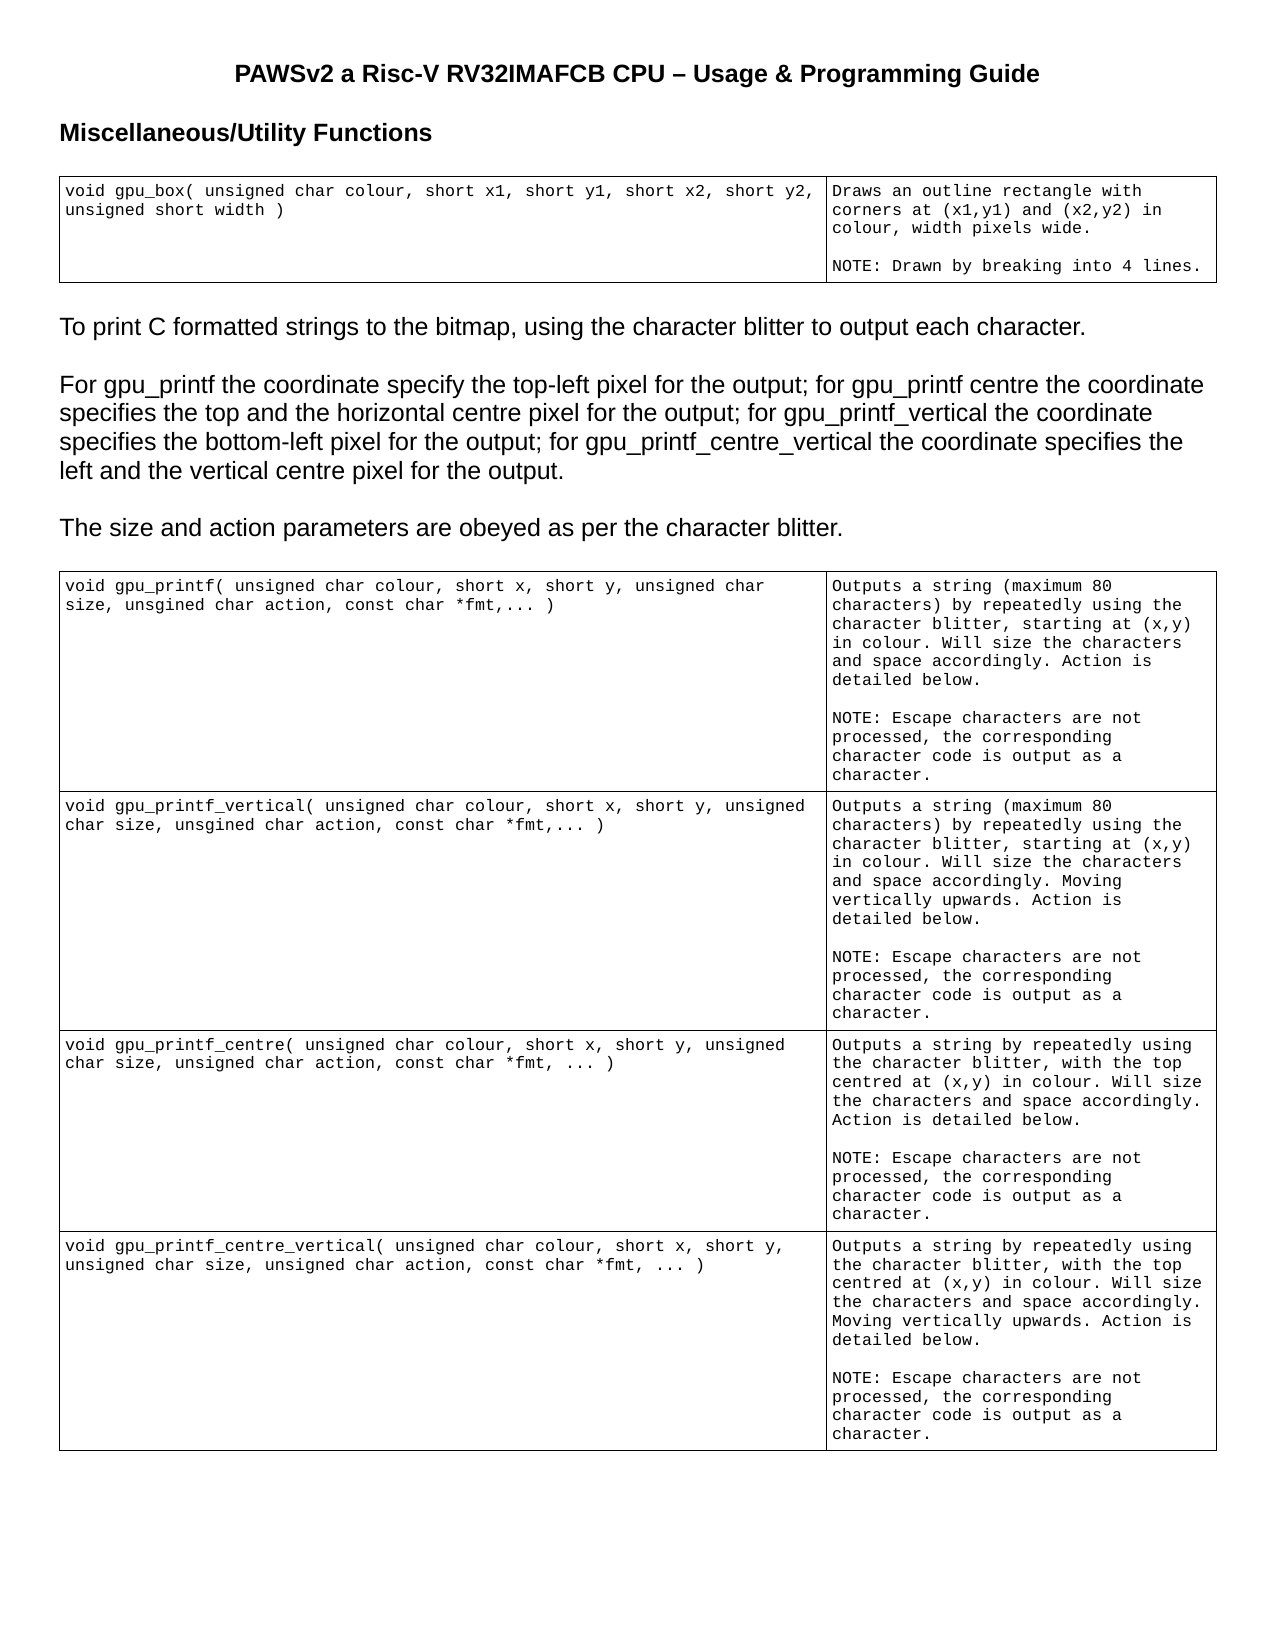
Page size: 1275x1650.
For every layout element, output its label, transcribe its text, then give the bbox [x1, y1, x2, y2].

text To print C formatted strings to the bitmap, using the character blitter to output each character. [59, 312, 1216, 341]
table_cell void gpu_printf_vertical( unsigned char colour, short x, short y, unsigned char size, unsgined char action, const char *fmt,... ) [60, 792, 826, 1029]
table_cell void gpu_printf_centre_vertical( unsigned char colour, short x, short y, unsigned char size, unsigned char action, const char *fmt, ... ) [60, 1232, 826, 1450]
text For gpu_printf the coordinate specify the top-left pixel for the output; for gpu_printf centre the coordinate specifies the top and the horizontal centre pixel for the output; for gpu_printf_vertical the coordinate specifies the bottom-left pixel for the output; for gpu_printf_centre_vertical the coordinate specifies the left and the vertical centre pixel for the output. [59, 369, 1216, 484]
table_header Draws an outline rectangle with corners at (x1,y1) and (x2,y2) in colour, width pixels wide. NOTE: Drawn by breaking into 4 lines. [827, 177, 1216, 282]
table_header void gpu_printf( unsigned char colour, short x, short y, unsigned char size, unsgined char action, const char *fmt,... ) [60, 572, 826, 791]
table_cell Outputs a string (maximum 80 characters) by repeatedly using the character blitter, starting at (x,y) in colour. Will size the characters and space accordingly. Moving vertically upwards. Action is detailed below. NOTE: Escape characters are not processed, the corresponding character code is output as a character. [827, 792, 1216, 1029]
table_header void gpu_box( unsigned char colour, short x1, short y1, short x2, short y2, unsigned short width ) [60, 177, 826, 282]
table_cell Outputs a string by repeatedly using the character blitter, with the top centred at (x,y) in colour. Will size the characters and space accordingly. Moving vertically upwards. Action is detailed below. NOTE: Escape characters are not processed, the corresponding character code is output as a character. [827, 1232, 1216, 1450]
table_header Outputs a string (maximum 80 characters) by repeatedly using the character blitter, starting at (x,y) in colour. Will size the characters and space accordingly. Action is detailed below. NOTE: Escape characters are not processed, the corresponding character code is output as a character. [827, 572, 1216, 791]
table_cell Outputs a string by repeatedly using the character blitter, with the top centred at (x,y) in colour. Will size the characters and space accordingly. Action is detailed below. NOTE: Escape characters are not processed, the corresponding character code is output as a character. [827, 1031, 1216, 1231]
text Miscellaneous/Utility Functions [59, 118, 1216, 147]
text The size and action parameters are obeyed as per the character blitter. [59, 513, 1216, 542]
table_cell void gpu_printf_centre( unsigned char colour, short x, short y, unsigned char size, unsigned char action, const char *fmt, ... ) [60, 1031, 826, 1231]
